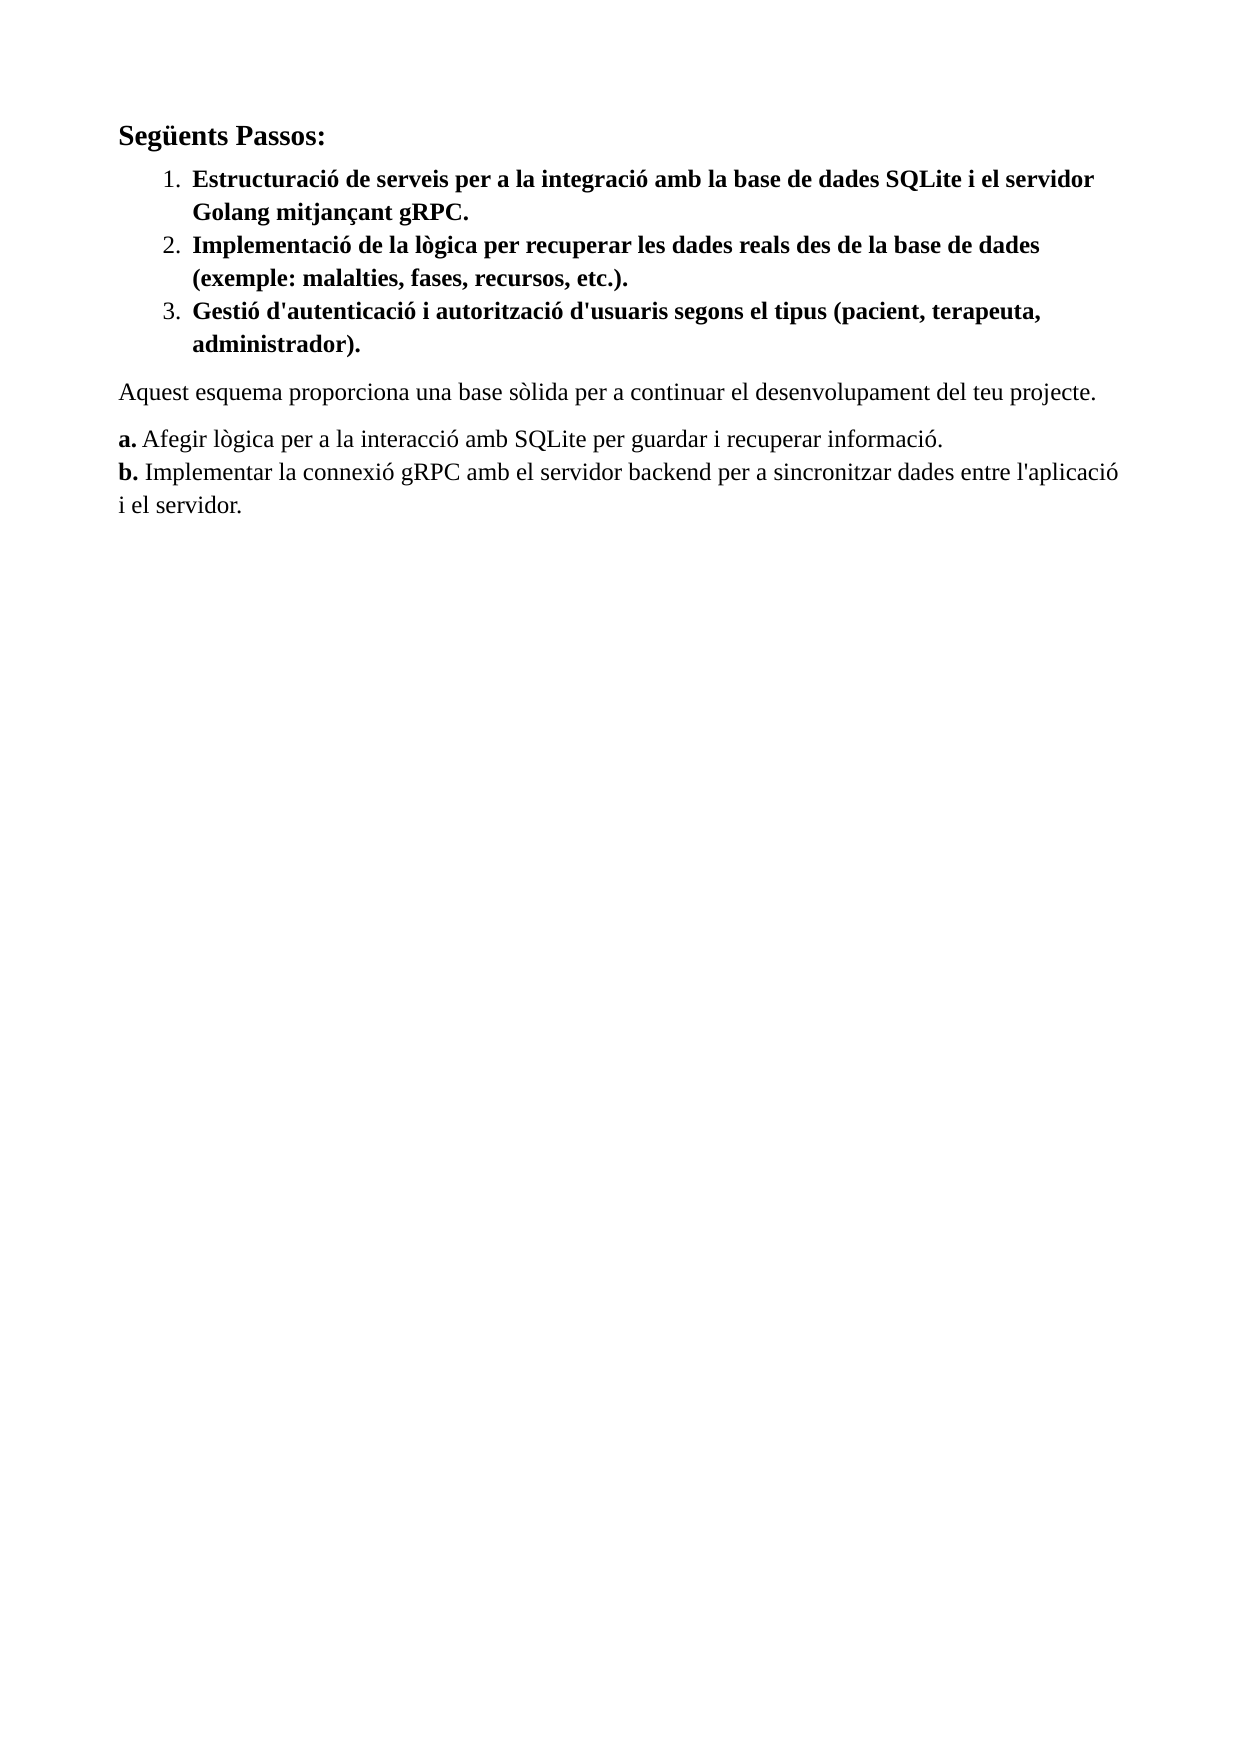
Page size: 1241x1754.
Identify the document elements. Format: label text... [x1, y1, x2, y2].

subtitle Següents Passos: [118, 118, 1122, 152]
list Estructuració de serveis per a la integració amb la base de dades SQLite i el servidor Golang mitjançant gRPC. [162, 164, 1122, 226]
list Gestió d'autenticació i autorització d'usuaris segons el tipus (pacient, terapeuta, administrador). [162, 296, 1122, 358]
list Implementació de la lògica per recuperar les dades reals des de la base de dades (exemple: malalties, fases, recursos, etc.). [162, 230, 1122, 292]
text Aquest esquema proporciona una base sòlida per a continuar el desenvolupament del teu projecte. [118, 377, 1122, 406]
text a. Afegir lògica per a la interacció amb SQLite per guardar i recuperar informació. b. Implementar la connexió gRPC amb el servidor backend per a sincronitzar dades entre l'aplicació i el servidor. [118, 424, 1122, 519]
